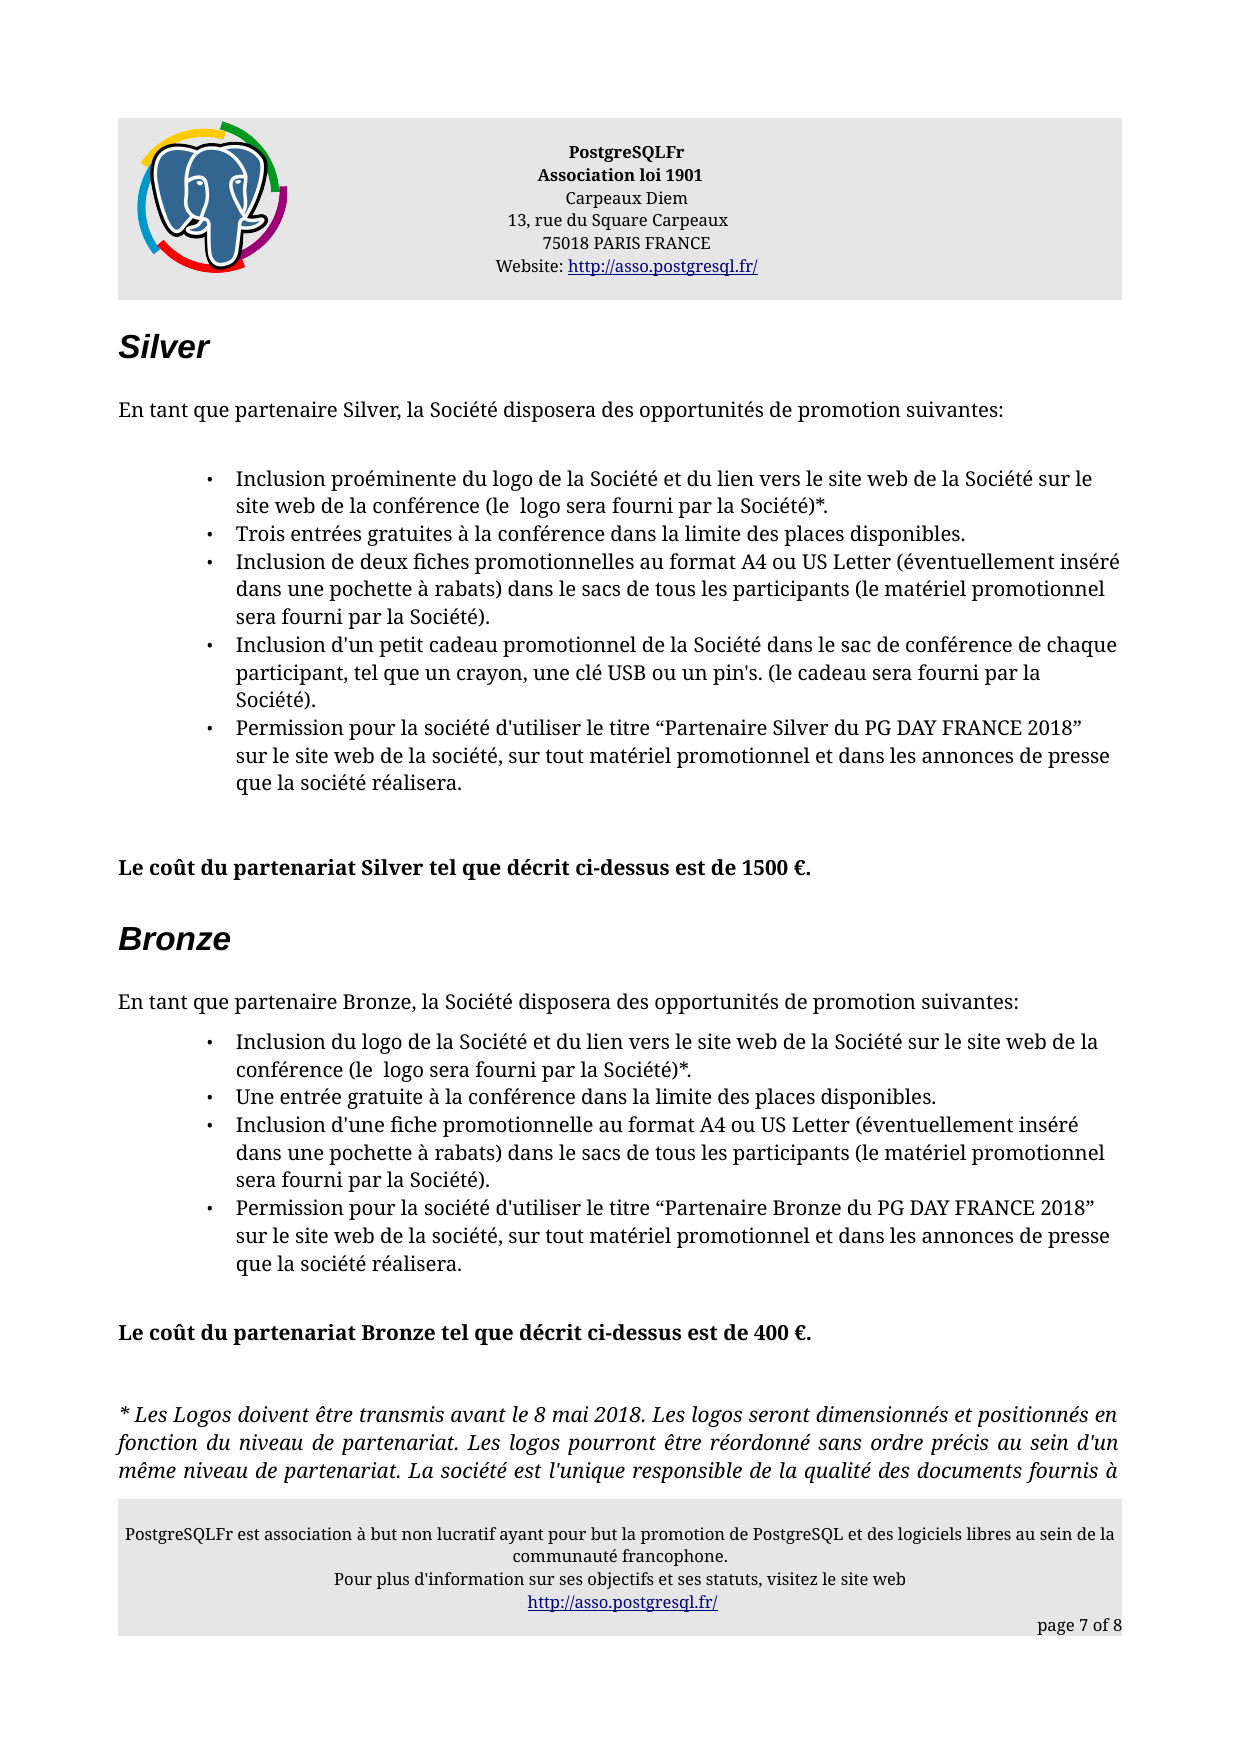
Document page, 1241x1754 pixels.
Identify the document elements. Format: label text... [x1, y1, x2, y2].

text En tant que partenaire Bronze, la Société disposera des opportunités de promotion suivantes: [118, 987, 1122, 1015]
text Le coût du partenariat Silver tel que décrit ci-dessus est de 1500 €. [118, 853, 1122, 882]
list Inclusion de deux fiches promotionnelles au format A4 ou US Letter (éventuellement inséré dans une pochette à rabats) dans le sacs de tous les participants (le matériel promotionnel sera fourni par la Société). [206, 547, 1122, 630]
subtitle Silver [118, 328, 1122, 366]
subtitle Bronze [118, 919, 1122, 958]
list Inclusion proéminente du logo de la Société et du lien vers le site web de la Société sur le site web de la conférence (le logo sera fourni par la Société)*. [206, 464, 1122, 519]
list Une entrée gratuite à la conférence dans la limite des places disponibles. [206, 1083, 1122, 1111]
list Inclusion du logo de la Société et du lien vers le site web de la Société sur le site web de la conférence (le logo sera fourni par la Société)*. [206, 1028, 1122, 1083]
list Permission pour la société d'utiliser le titre “Partenaire Silver du PG DAY FRANCE 2018” sur le site web de la société, sur tout matériel promotionnel et dans les annonces de presse que la société réalisera. [206, 713, 1122, 797]
list Trois entrées gratuites à la conférence dans la limite des places disponibles. [206, 519, 1122, 547]
text En tant que partenaire Silver, la Société disposera des opportunités de promotion suivantes: [118, 396, 1122, 452]
list Inclusion d'une fiche promotionnelle au format A4 ou US Letter (éventuellement inséré dans une pochette à rabats) dans le sacs de tous les participants (le matériel promotionnel sera fourni par la Société). [206, 1111, 1122, 1194]
picture [137, 121, 288, 273]
list Inclusion d'un petit cadeau promotionnel de la Société dans le sac de conférence de chaque participant, tel que un crayon, une clé USB ou un pin's. (le cadeau sera fourni par la Société). [206, 630, 1122, 713]
text * Les Logos doivent être transmis avant le 8 mai 2018. Les logos seront dimensionnés et positionnés en fonction du niveau de partenariat. Les logos pourront être réordonné sans ordre précis au sein d'un même niveau de partenariat. La société est l'unique responsible de la qualité des documents fournis à [118, 1400, 1122, 1485]
list Permission pour la société d'utiliser le titre “Partenaire Bronze du PG DAY FRANCE 2018” sur le site web de la société, sur tout matériel promotionnel et dans les annonces de presse que la société réalisera. [206, 1194, 1122, 1277]
text Le coût du partenariat Bronze tel que décrit ci-dessus est de 400 €. [118, 1318, 1122, 1346]
